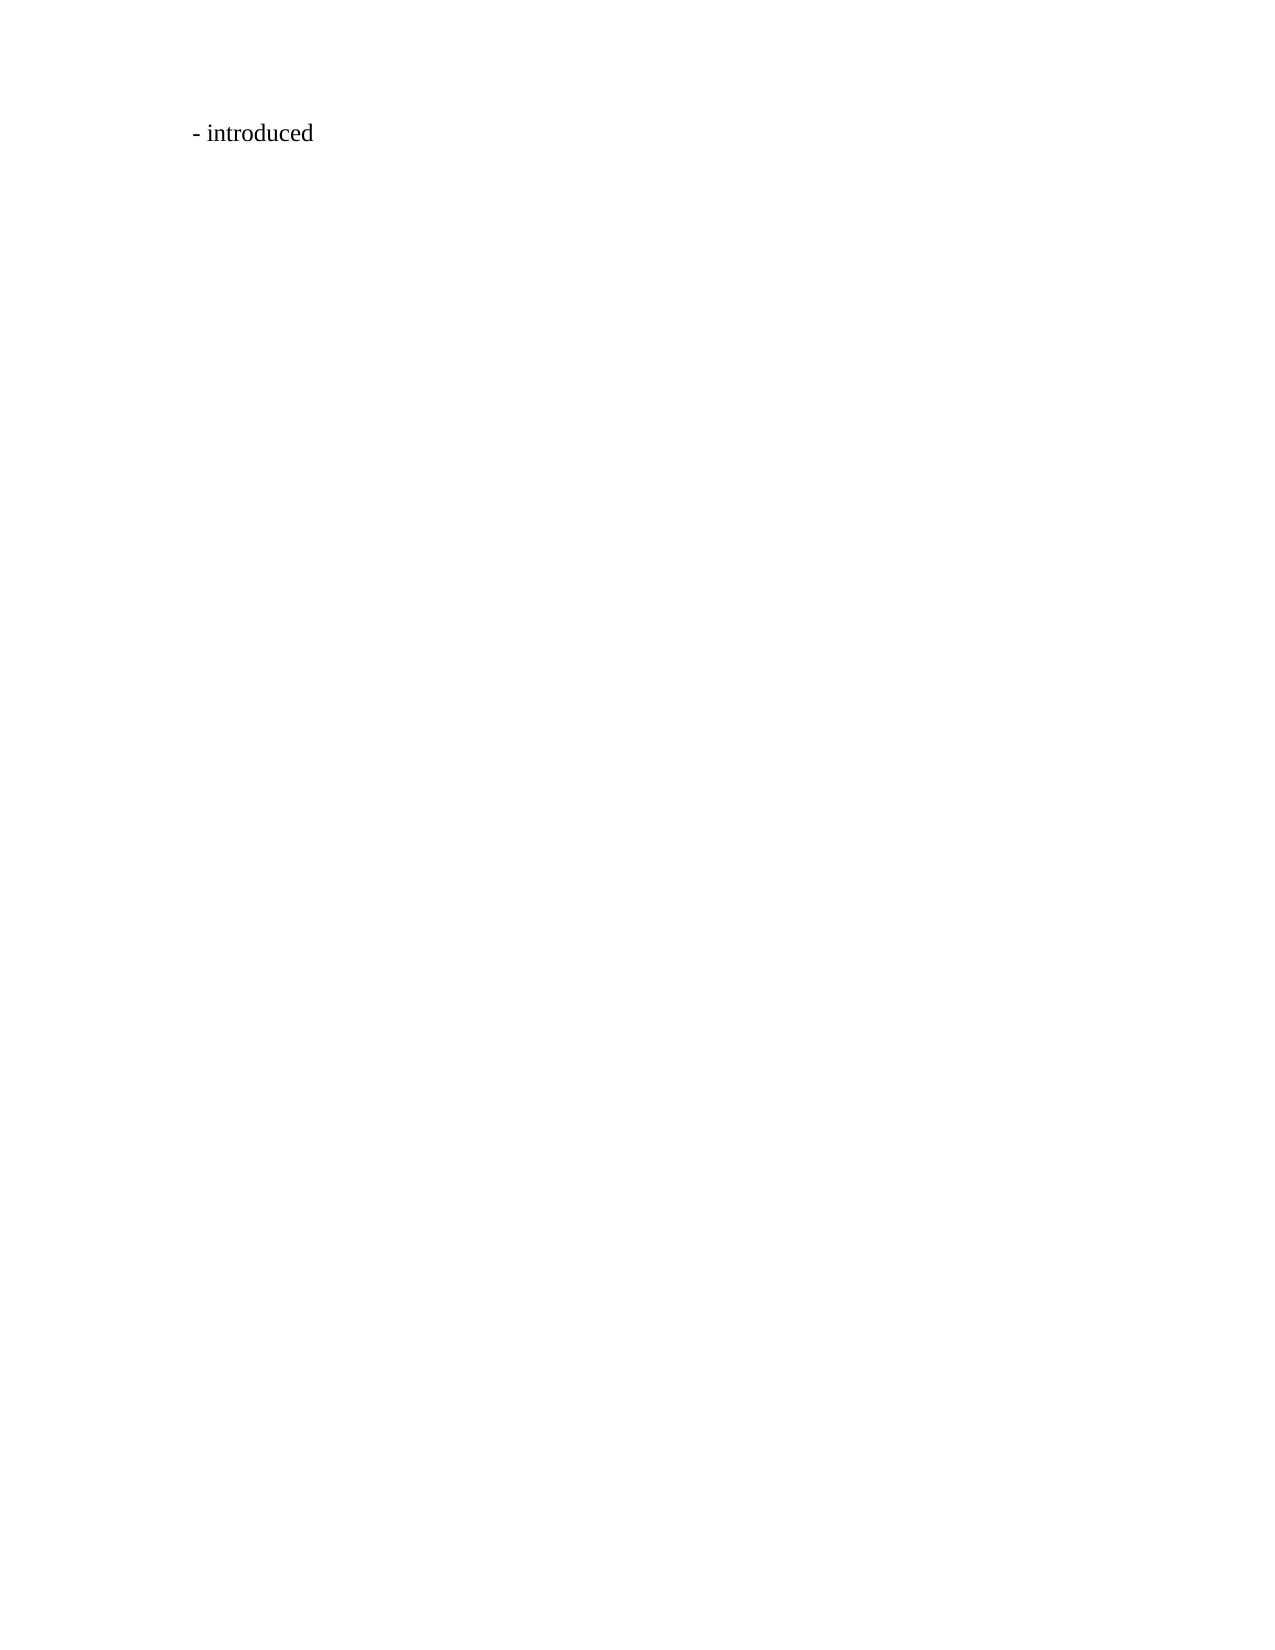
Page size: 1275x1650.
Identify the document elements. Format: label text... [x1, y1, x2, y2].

text - introduced [118, 118, 1157, 147]
